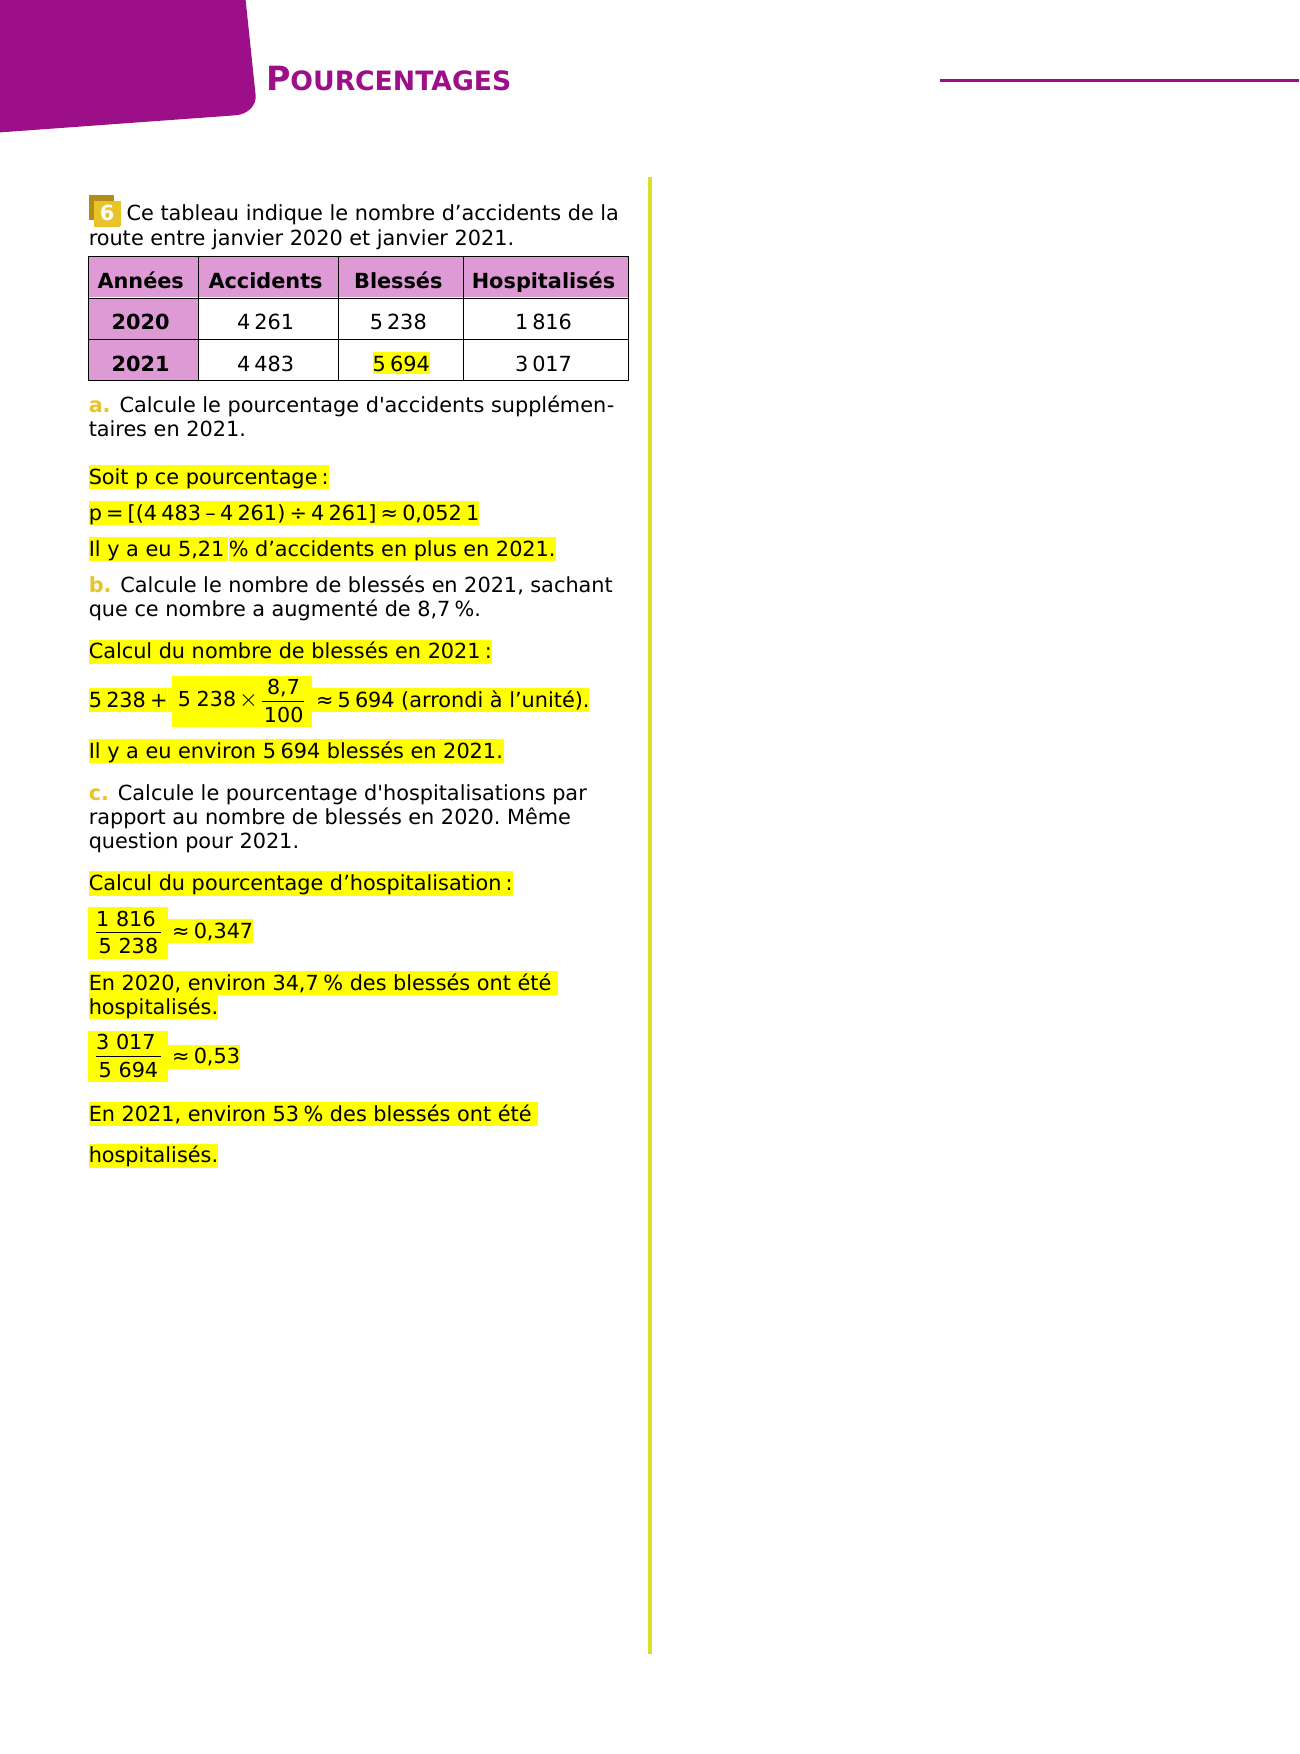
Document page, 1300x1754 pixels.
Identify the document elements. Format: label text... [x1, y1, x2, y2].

subtitle ≈ 0,53 [168, 1031, 623, 1082]
table_header Hospitalisés [464, 257, 628, 297]
subtitle Ce tableau indique le nombre d’accidents de la route entre janvier 2020 et janvier 2021. [88, 195, 629, 250]
subtitle Calcul du nombre de blessés en 2021 : [88, 639, 623, 664]
table_cell 2020 [89, 299, 198, 339]
table_cell 4 483 [199, 340, 338, 380]
text Il y a eu 5,21 % d’accidents en plus en 2021. [556, 537, 629, 561]
list Calcule le nombre de blessés en 2021, sachant que ce nombre a augmenté de 8,7 %. [88, 573, 629, 622]
list Calcule le pourcentage d'accidents supplémen­taires en 2021. [88, 393, 629, 442]
table_cell 4 261 [199, 299, 338, 339]
subtitle ≈ 5 694 (arrondi à l’unité). [312, 676, 623, 727]
table_header Blessés [339, 257, 463, 297]
text p = [(4 483 – 4 261) ÷ 4 261] ≈ 0,052 1 [216, 501, 629, 525]
list Calcule le pourcentage d'hospitalisations par rapport au nombre de blessés en 2020. Même question pour 2021. [88, 781, 629, 854]
table_header Années [89, 257, 198, 297]
table_cell 5 694 [339, 340, 463, 380]
text Soit p ce pourcentage : [88, 465, 629, 489]
text En 2021, environ 53 % des blessés ont été hospitalisés. [88, 1088, 629, 1171]
table_cell 1 816 [464, 299, 628, 339]
subtitle 5 238 + [88, 676, 172, 727]
subtitle Calcul du pourcentage d’hospitalisation : [88, 871, 623, 896]
table_header Accidents [199, 257, 338, 297]
subtitle ≈ 0,347 [168, 907, 623, 959]
table_cell 5 238 [339, 299, 463, 339]
subtitle En 2020, environ 34,7 % des blessés ont été hospitalisés. [218, 971, 623, 1019]
table_cell 3 017 [464, 340, 628, 380]
text p = [(4 483 – 4 261) ÷ 4 261] ≈ 0,052 1 [88, 501, 205, 525]
table_cell 2021 [89, 340, 198, 380]
subtitle Il y a eu environ 5 694 blessés en 2021. [88, 739, 623, 763]
